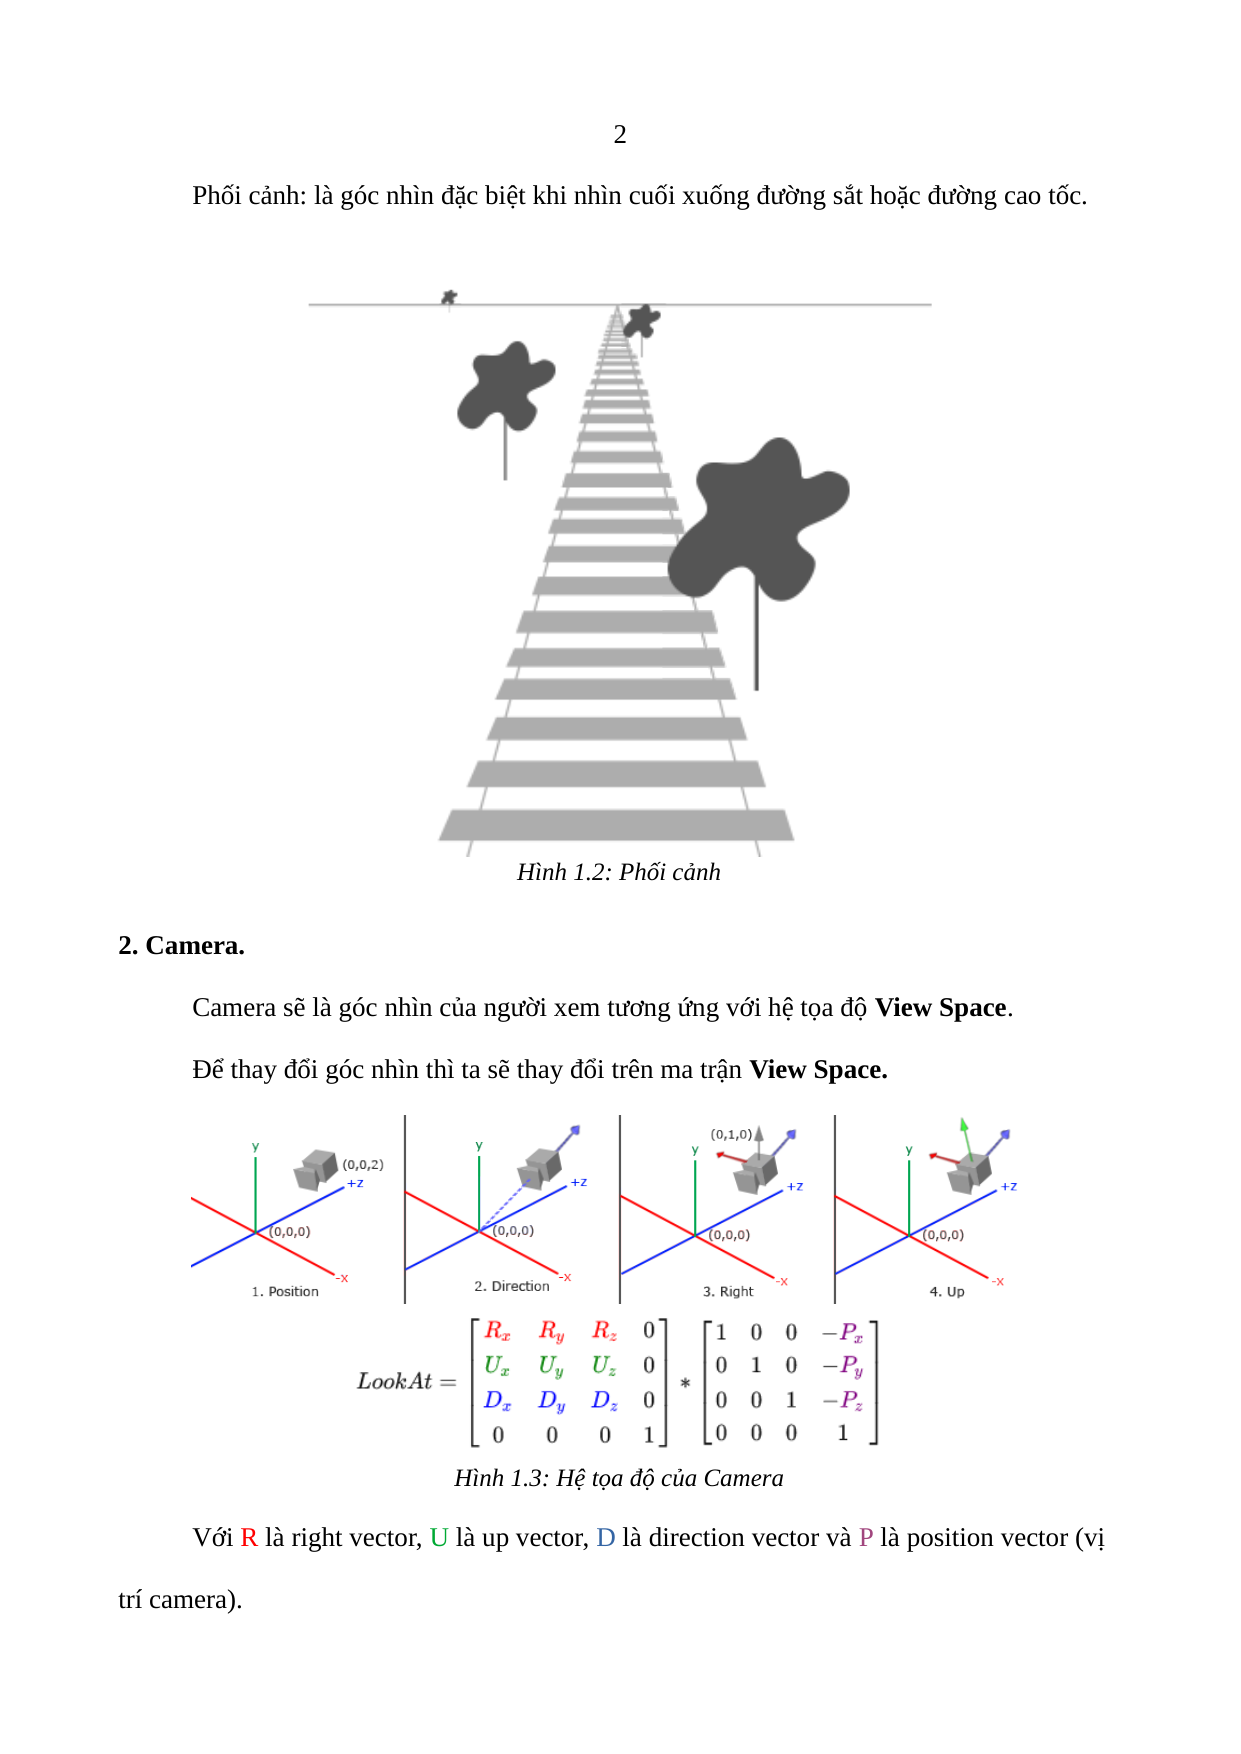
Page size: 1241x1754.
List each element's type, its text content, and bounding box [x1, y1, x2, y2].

text Để thay đổi góc nhìn thì ta sẽ thay đổi trên ma trận View Space. [118, 1053, 1122, 1084]
list Hình 1.2: Phối cảnh [309, 857, 932, 886]
picture [191, 1115, 1050, 1304]
text Phối cảnh: là góc nhìn đặc biệt khi nhìn cuối xuống đường sắt hoặc đường cao tốc. [118, 179, 1122, 210]
picture [356, 1317, 885, 1449]
subtitle Camera. [118, 241, 1122, 960]
text Với R là right vector, U là up vector, D là direction vector và P là position vector (vị trí camera). [118, 1521, 1122, 1615]
text Camera sẽ là góc nhìn của người xem tương ứng với hệ tọa độ View Space. [118, 991, 1122, 1022]
picture [308, 241, 932, 857]
text Hình 1.3: Hệ tọa độ của Camera [356, 1449, 884, 1492]
